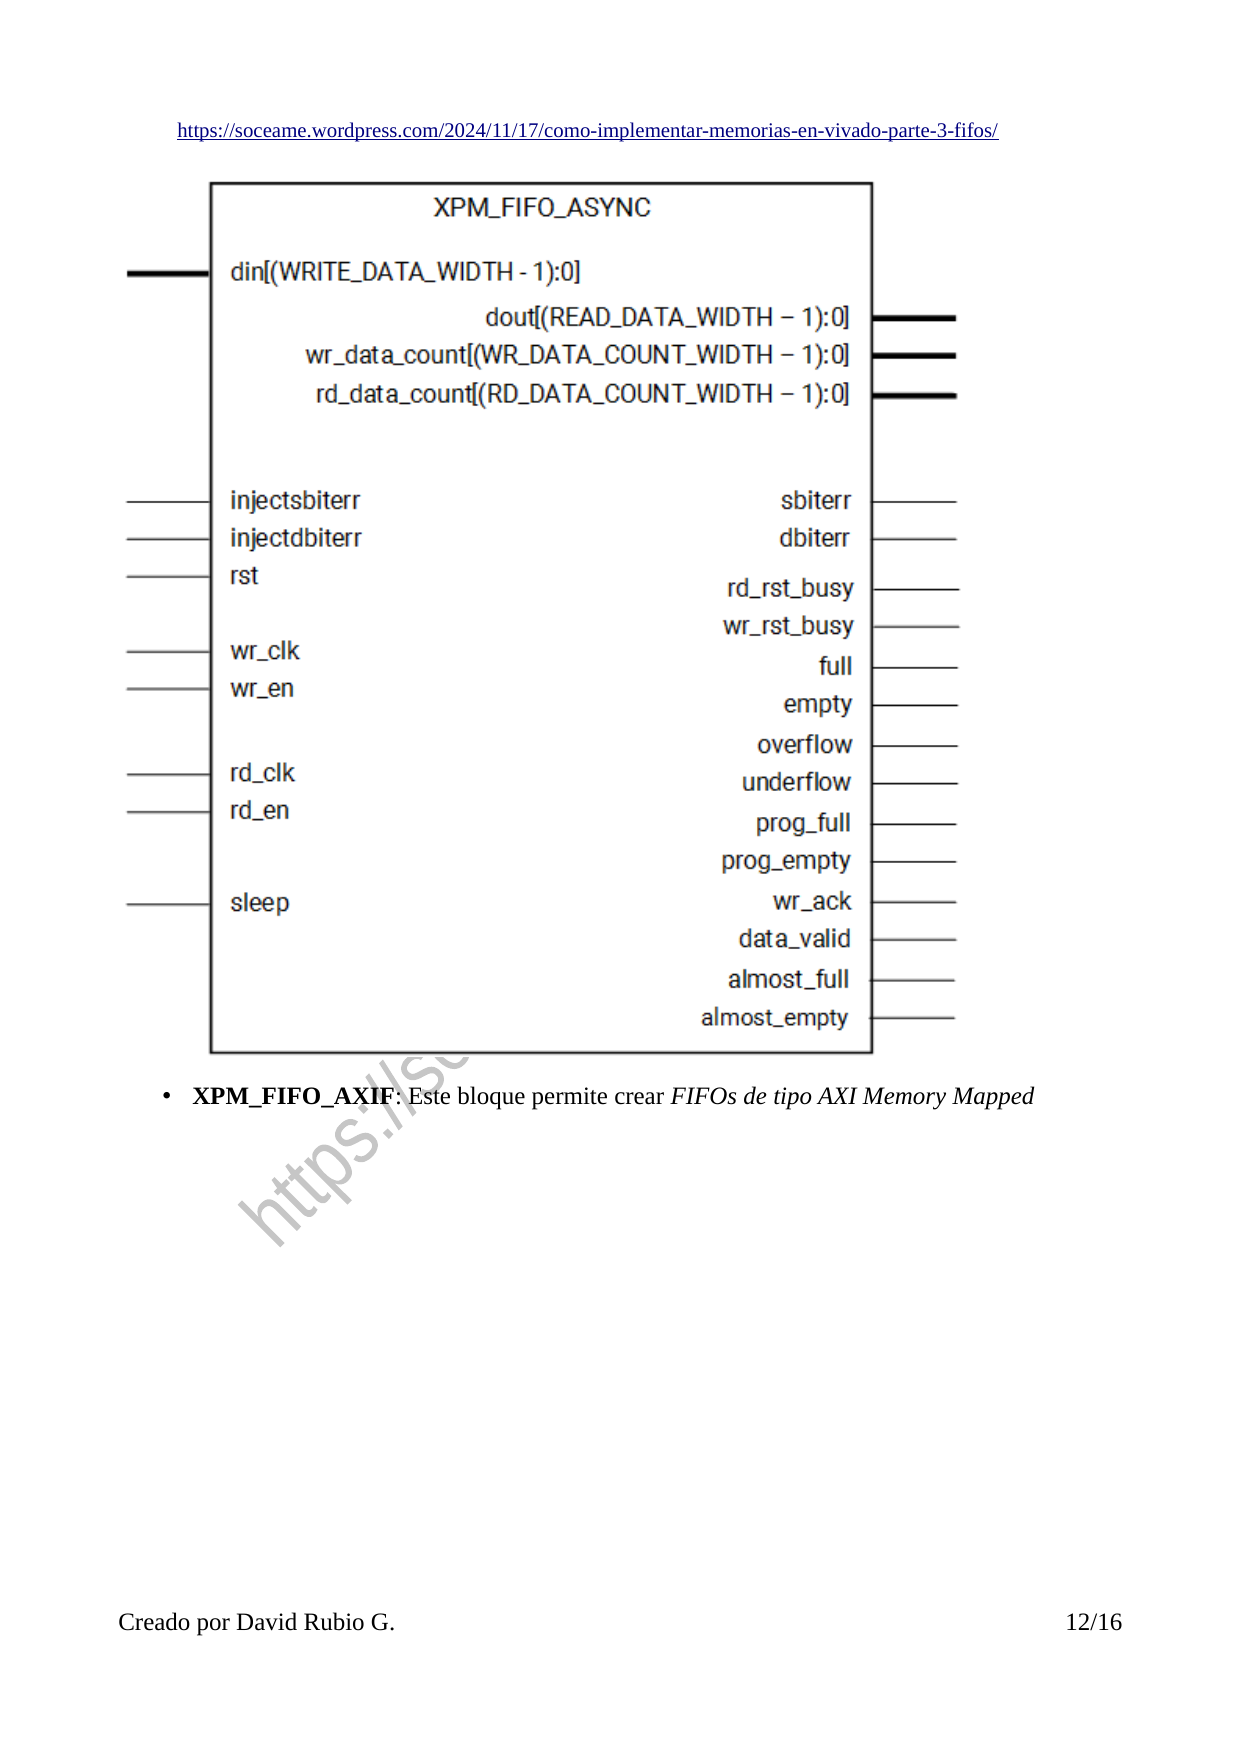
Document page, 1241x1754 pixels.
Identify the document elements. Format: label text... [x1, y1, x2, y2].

list XPM_FIFO_AXIF: Este bloque permite crear FIFOs de tipo AXI Memory Mapped [162, 1081, 385, 1110]
picture [118, 177, 989, 1057]
list XPM_FIFO_AXIF: Este bloque permite crear FIFOs de tipo AXI Memory Mapped [412, 1081, 1122, 1110]
